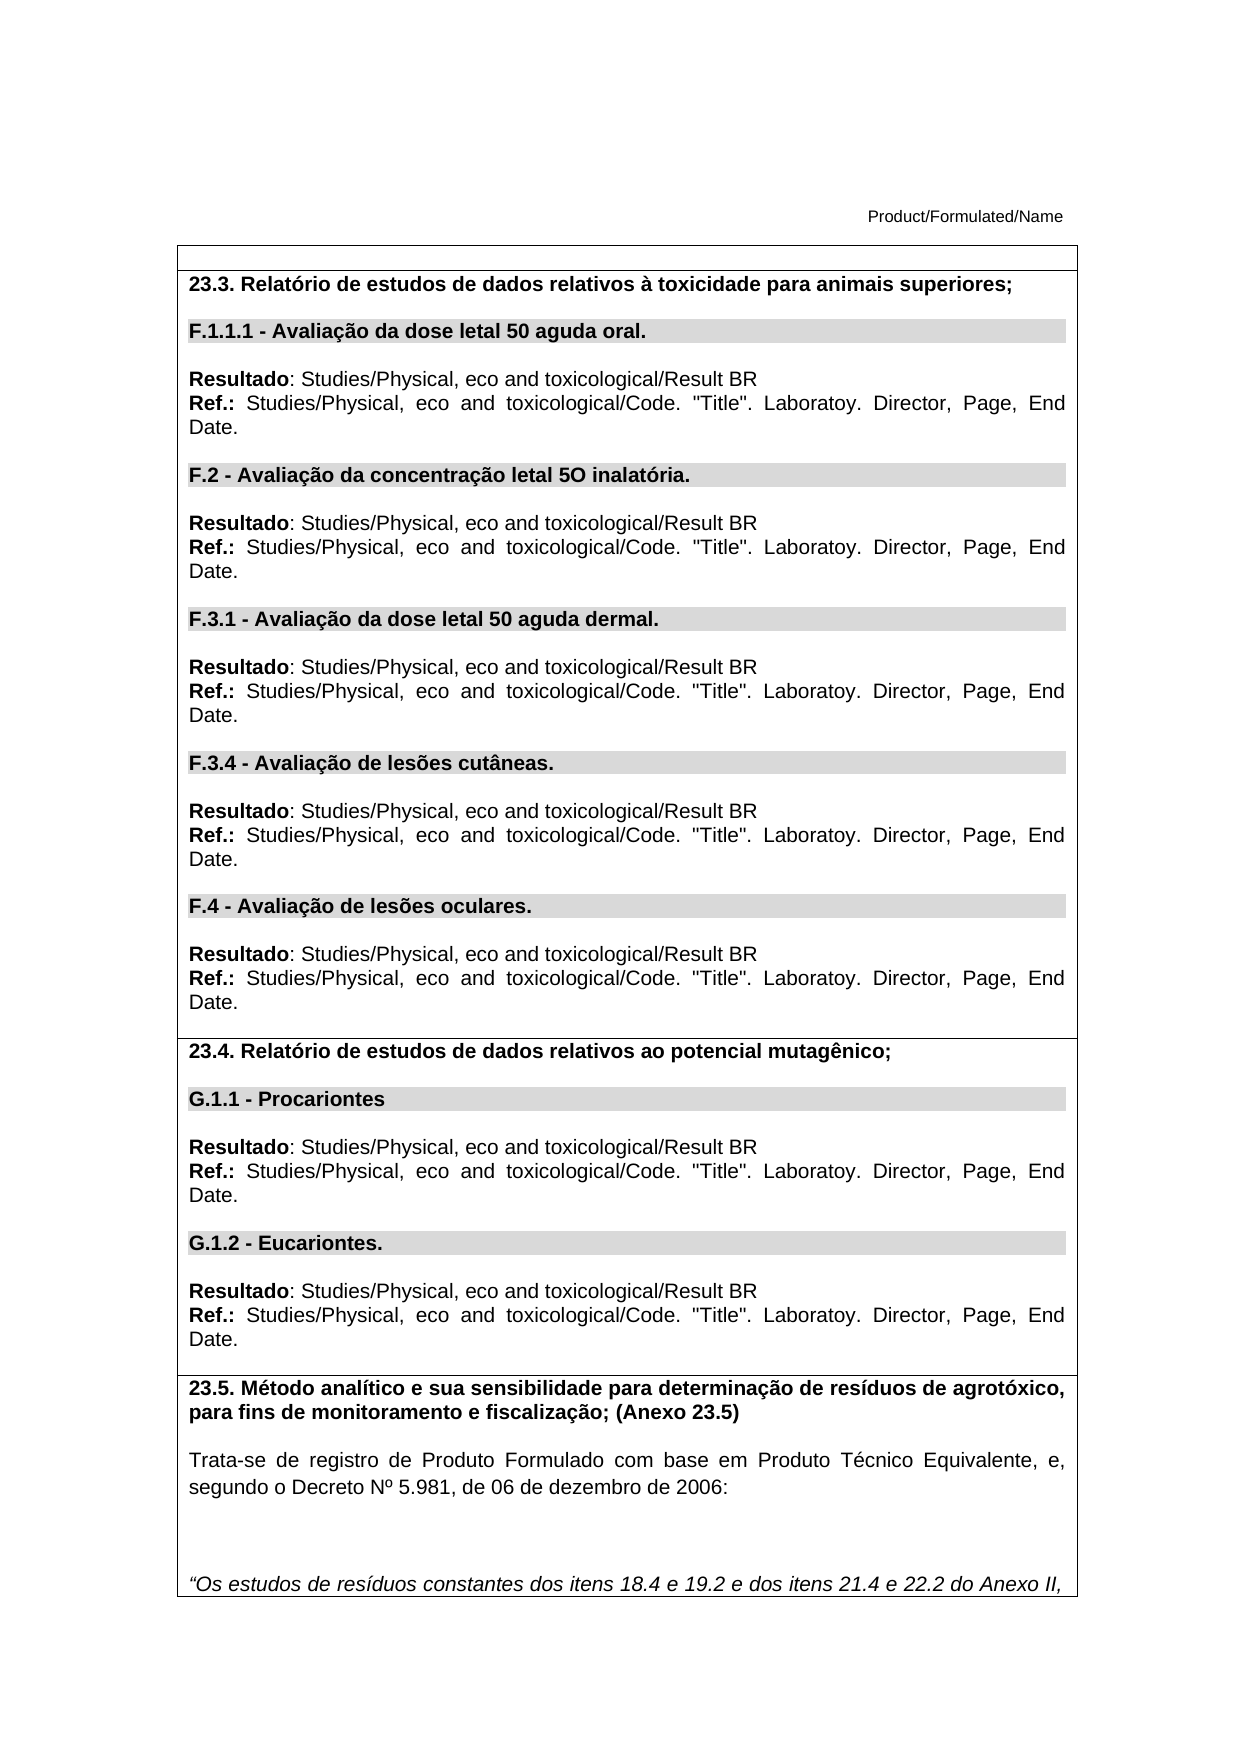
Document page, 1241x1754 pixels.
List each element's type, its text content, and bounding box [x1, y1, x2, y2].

table_cell 23.5. Método analítico e sua sensibilidade para determinação de resíduos de agrotóxico, para fins de monitoramento e fiscalização; (Anexo 23.5) Trata-se de registro de Produto Formulado com base em Produto Técnico Equivalente, e, segundo o Decreto Nº 5.981, de 06 de dezembro de 2006: “Os estudos de resíduos constantes dos itens 18.4 e 19.2 e dos itens 21.4 e 22.2 do Anexo II, [178, 1376, 1077, 1596]
table_cell 23.3. Relatório de estudos de dados relativos à toxicidade para animais superiores; F.1.1.1 - Avaliação da dose letal 50 aguda oral. Resultado: Studies/Physical, eco and toxicological/Result BR Ref.: Studies/Physical, eco and toxicological/Code. "Title". Laboratoy. Director, Page, End Date. F.2 - Avaliação da concentração letal 5O inalatória. Resultado: Studies/Physical, eco and toxicological/Result BR Ref.: Studies/Physical, eco and toxicological/Code. "Title". Laboratoy. Director, Page, End Date. F.3.1 - Avaliação da dose letal 50 aguda dermal. Resultado: Studies/Physical, eco and toxicological/Result BR Ref.: Studies/Physical, eco and toxicological/Code. "Title". Laboratoy. Director, Page, End Date. F.3.4 - Avaliação de lesões cutâneas. Resultado: Studies/Physical, eco and toxicological/Result BR Ref.: Studies/Physical, eco and toxicological/Code. "Title". Laboratoy. Director, Page, End Date. F.4 - Avaliação de lesões oculares. Resultado: Studies/Physical, eco and toxicological/Result BR Ref.: Studies/Physical, eco and toxicological/Code. "Title". Laboratoy. Director, Page, End Date. [178, 271, 1077, 1038]
table_cell 23.4. Relatório de estudos de dados relativos ao potencial mutagênico; G.1.1 - Procariontes Resultado: Studies/Physical, eco and toxicological/Result BR Ref.: Studies/Physical, eco and toxicological/Code. "Title". Laboratoy. Director, Page, End Date. G.1.2 - Eucariontes. Resultado: Studies/Physical, eco and toxicological/Result BR Ref.: Studies/Physical, eco and toxicological/Code. "Title". Laboratoy. Director, Page, End Date. [178, 1039, 1077, 1374]
